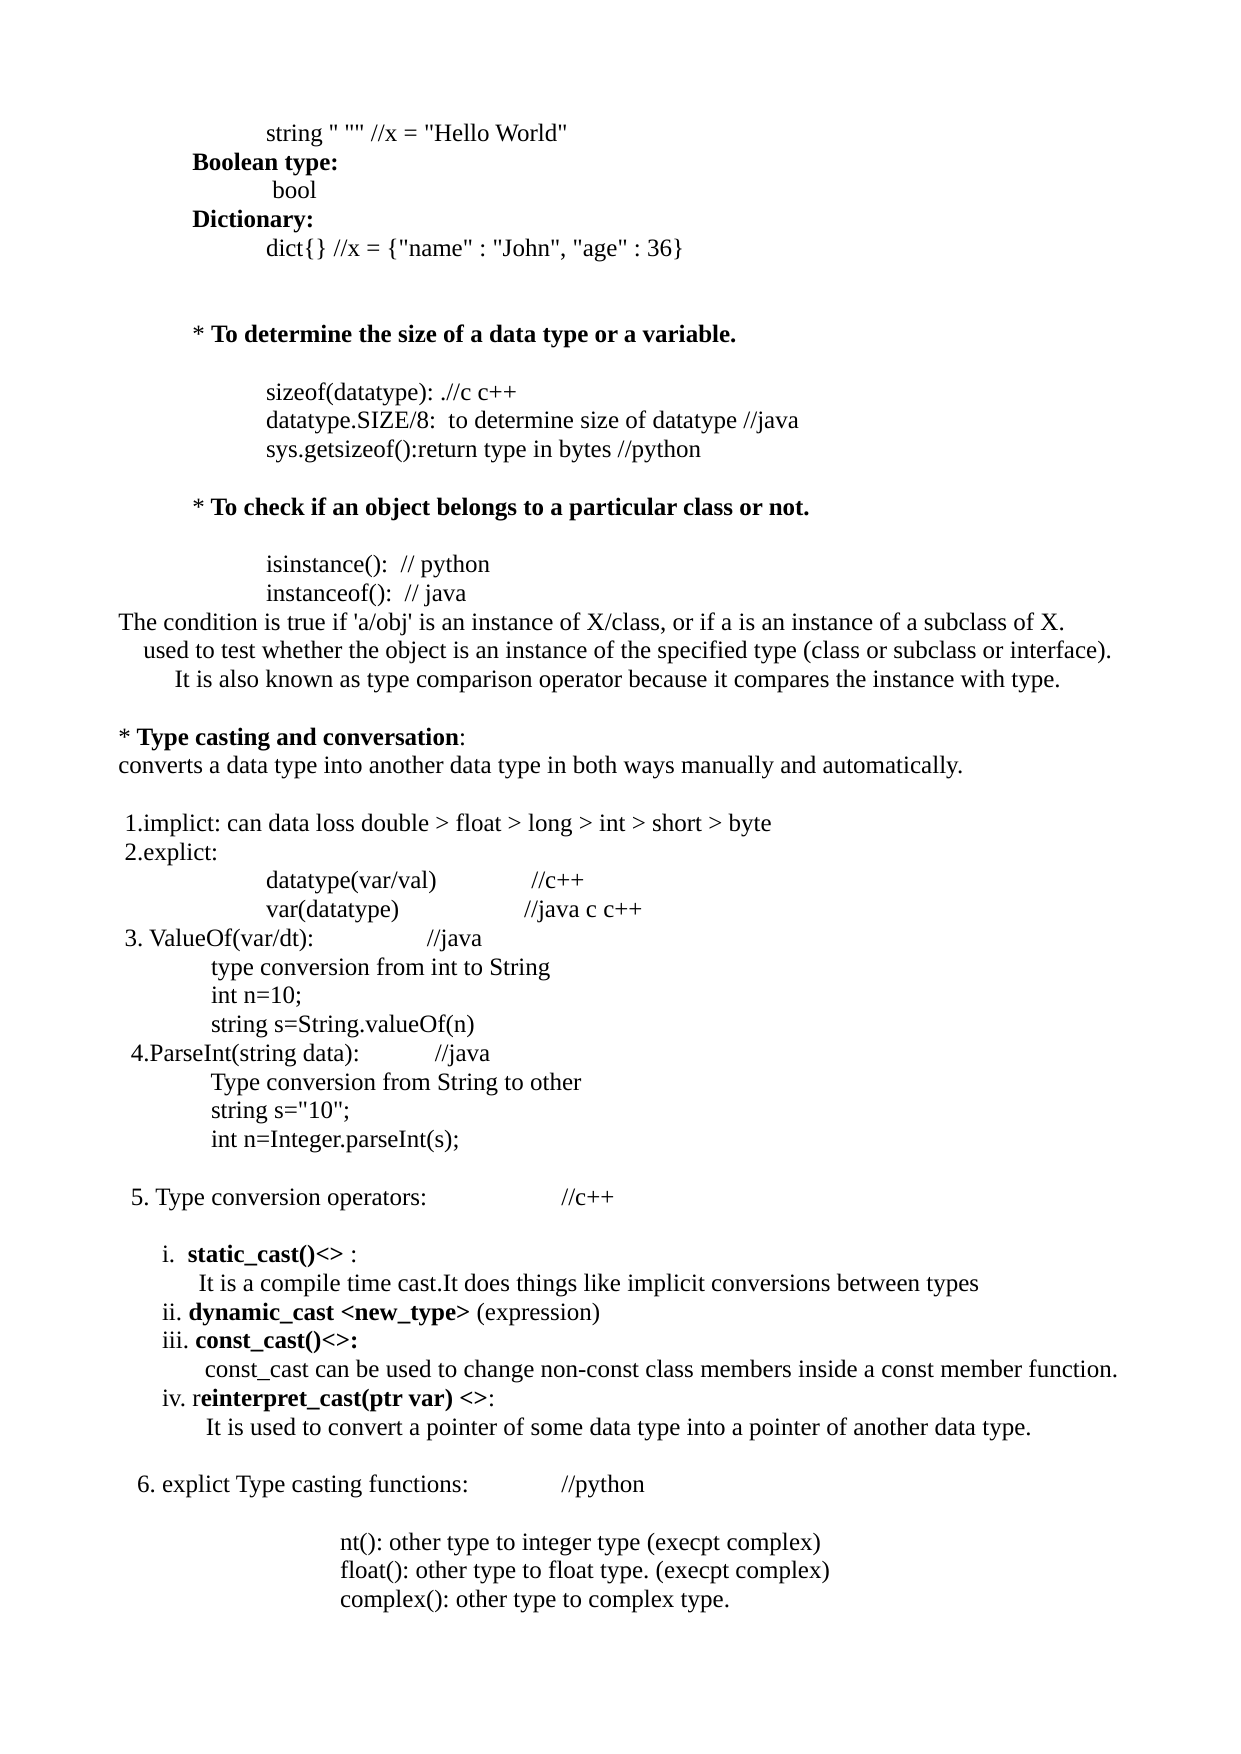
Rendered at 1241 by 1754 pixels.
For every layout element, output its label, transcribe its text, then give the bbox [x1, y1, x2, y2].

text 5. Type conversion operators: //c++ [118, 1182, 1122, 1211]
text 1.implict: can data loss double > float > long > int > short > byte [118, 808, 1122, 837]
text const_cast can be used to change non-const class members inside a const member function. [118, 1354, 1122, 1383]
text * Type casting and conversation: [118, 722, 1122, 751]
text iii. const_cast()<>: [118, 1326, 1122, 1354]
text bool [118, 176, 1122, 204]
text iv. reinterpret_cast(ptr var) <>: [118, 1383, 1122, 1412]
text It is also known as type comparison operator because it compares the instance with type. [118, 664, 1122, 693]
text int n=10; [118, 981, 1122, 1009]
text 2.explict: [118, 837, 1122, 866]
text float(): other type to float type. (execpt complex) [118, 1556, 1122, 1584]
text 6. explict Type casting functions: //python [118, 1469, 1122, 1498]
text sizeof(datatype): .//c c++ [118, 377, 1122, 406]
text i. static_cast()<> : [118, 1239, 1122, 1268]
text used to test whether the object is an instance of the specified type (class or subclass or interface). [118, 636, 1122, 664]
text * To check if an object belongs to a particular class or not. [118, 492, 1122, 521]
text datatype(var/val) //c++ [118, 866, 1122, 894]
text It is a compile time cast.It does things like implicit conversions between types [118, 1268, 1122, 1297]
text complex(): other type to complex type. [118, 1584, 1122, 1613]
text datatype.SIZE/8: to determine size of datatype //java [118, 406, 1122, 434]
text Type conversion from String to other [118, 1067, 1122, 1096]
text var(datatype) //java c c++ [118, 894, 1122, 923]
text converts a data type into another data type in both ways manually and automatically. [118, 751, 1122, 779]
text string s="10"; [118, 1096, 1122, 1124]
text isinstance(): // python [118, 549, 1122, 578]
text It is used to convert a pointer of some data type into a pointer of another data type. [118, 1412, 1122, 1441]
text * To determine the size of a data type or a variable. [118, 319, 1122, 348]
text ii. dynamic_cast <new_type> (expression) [118, 1297, 1122, 1326]
text Boolean type: [118, 147, 1122, 176]
text 4.ParseInt(string data): //java [118, 1038, 1122, 1067]
text type conversion from int to String [118, 952, 1122, 981]
text sys.getsizeof():return type in bytes //python [118, 434, 1122, 463]
text dict{} //x = {"name" : "John", "age" : 36} [118, 233, 1122, 262]
text int n=Integer.parseInt(s); [118, 1124, 1122, 1153]
text 3. ValueOf(var/dt): //java [118, 923, 1122, 952]
text instanceof(): // java [118, 578, 1122, 607]
text string s=String.valueOf(n) [118, 1009, 1122, 1038]
text nt(): other type to integer type (execpt complex) [118, 1527, 1122, 1556]
text The condition is true if 'a/obj' is an instance of X/class, or if a is an instance of a subclass of X. [118, 607, 1122, 636]
text Dictionary: [118, 204, 1122, 233]
text string '' "" //x = "Hello World" [118, 118, 1122, 147]
